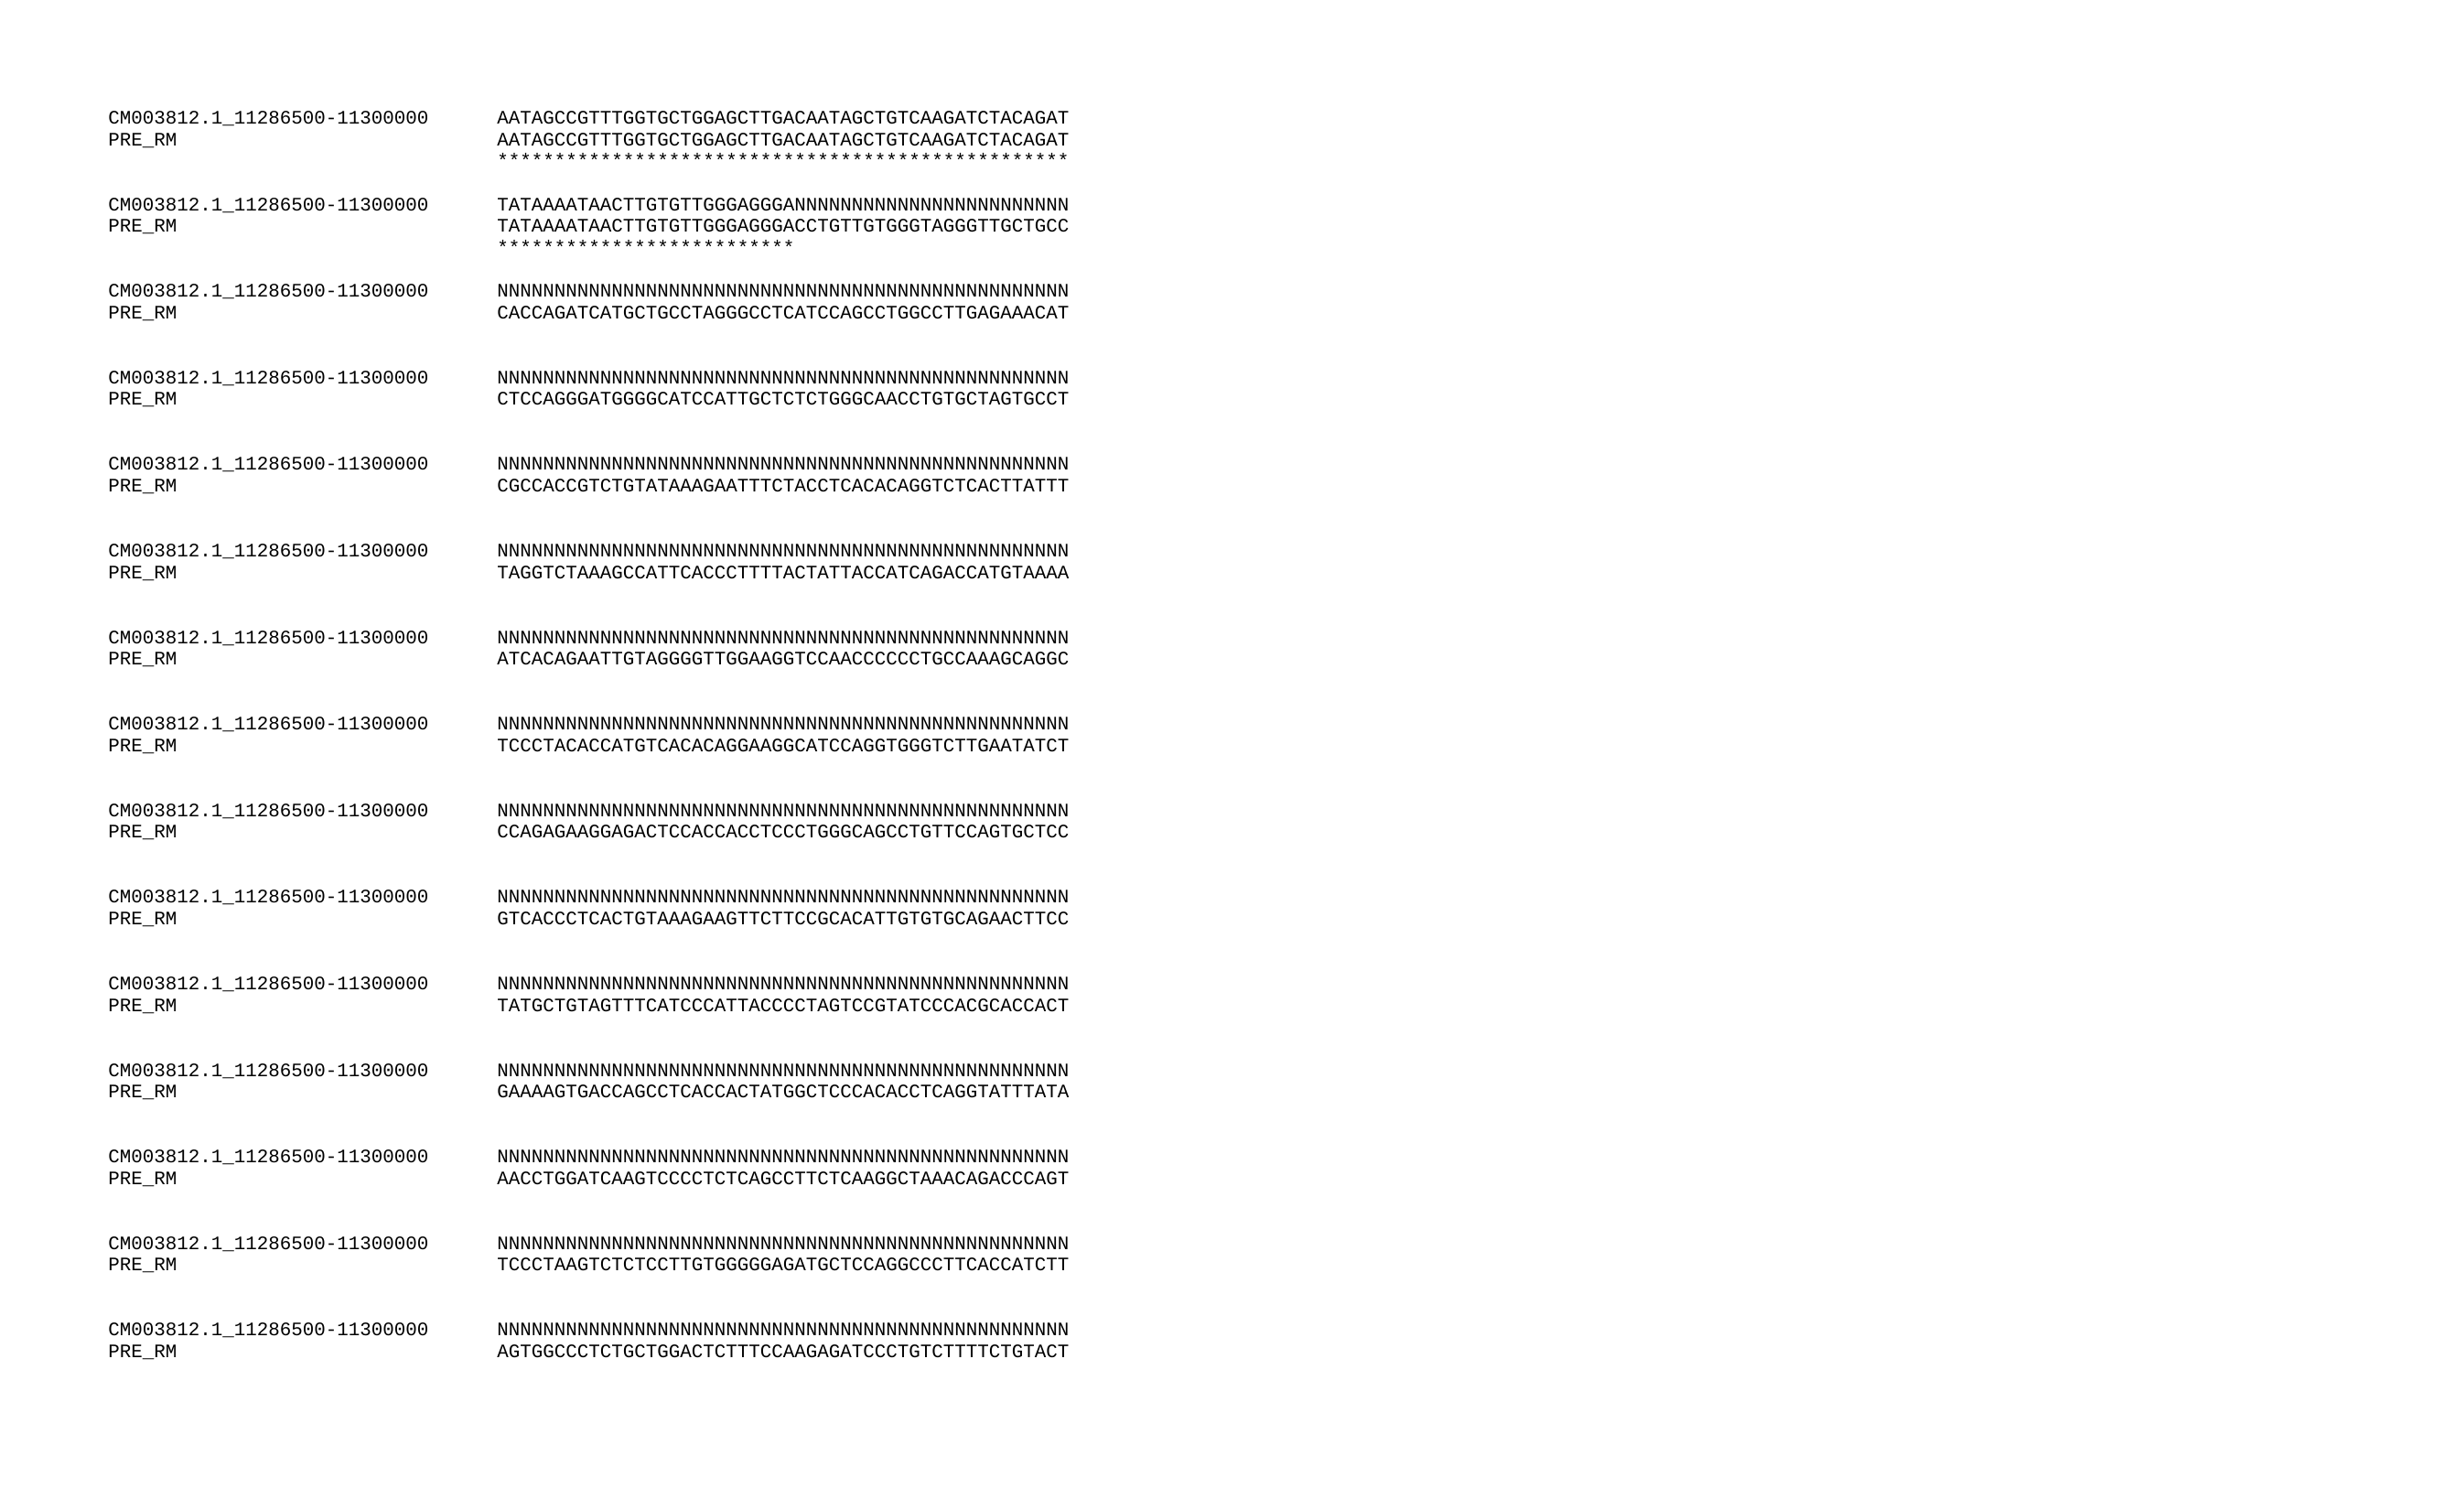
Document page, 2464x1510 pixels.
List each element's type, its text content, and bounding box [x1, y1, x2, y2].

text PRE_RM CACCAGATCATGCTGCCTAGGGCCTCATCCAGCCTGGCCTTGAGAAACAT [108, 303, 2355, 324]
text PRE_RM GTCACCCTCACTGTAAAGAAGTTCTTCCGCACATTGTGTGCAGAACTTCC [108, 909, 2355, 931]
text CM003812.1_11286500-11300000 AATAGCCGTTTGGTGCTGGAGCTTGACAATAGCTGTCAAGATCTACAGAT [108, 108, 2355, 130]
text PRE_RM AATAGCCGTTTGGTGCTGGAGCTTGACAATAGCTGTCAAGATCTACAGAT [108, 130, 2355, 151]
text CM003812.1_11286500-11300000 NNNNNNNNNNNNNNNNNNNNNNNNNNNNNNNNNNNNNNNNNNNNNNNNNN [108, 1147, 2355, 1169]
text CM003812.1_11286500-11300000 TATAAAATAACTTGTGTTGGGAGGGANNNNNNNNNNNNNNNNNNNNNNNN [108, 195, 2355, 216]
text CM003812.1_11286500-11300000 NNNNNNNNNNNNNNNNNNNNNNNNNNNNNNNNNNNNNNNNNNNNNNNNNN [108, 1320, 2355, 1342]
text CM003812.1_11286500-11300000 NNNNNNNNNNNNNNNNNNNNNNNNNNNNNNNNNNNNNNNNNNNNNNNNNN [108, 281, 2355, 303]
text PRE_RM AACCTGGATCAAGTCCCCTCTCAGCCTTCTCAAGGCTAAACAGACCCAGT [108, 1169, 2355, 1190]
text PRE_RM ATCACAGAATTGTAGGGGTTGGAAGGTCCAACCCCCCTGCCAAAGCAGGC [108, 649, 2355, 671]
text PRE_RM CTCCAGGGATGGGGCATCCATTGCTCTCTGGGCAACCTGTGCTAGTGCCT [108, 390, 2355, 411]
text PRE_RM GAAAAGTGACCAGCCTCACCACTATGGCTCCCACACCTCAGGTATTTATA [108, 1082, 2355, 1104]
text CM003812.1_11286500-11300000 NNNNNNNNNNNNNNNNNNNNNNNNNNNNNNNNNNNNNNNNNNNNNNNNNN [108, 1060, 2355, 1082]
text ************************************************** [108, 151, 2355, 173]
text CM003812.1_11286500-11300000 NNNNNNNNNNNNNNNNNNNNNNNNNNNNNNNNNNNNNNNNNNNNNNNNNN [108, 628, 2355, 649]
text PRE_RM TATAAAATAACTTGTGTTGGGAGGGACCTGTTGTGGGTAGGGTTGCTGCC [108, 216, 2355, 238]
text CM003812.1_11286500-11300000 NNNNNNNNNNNNNNNNNNNNNNNNNNNNNNNNNNNNNNNNNNNNNNNNNN [108, 714, 2355, 736]
text CM003812.1_11286500-11300000 NNNNNNNNNNNNNNNNNNNNNNNNNNNNNNNNNNNNNNNNNNNNNNNNNN [108, 541, 2355, 563]
text CM003812.1_11286500-11300000 NNNNNNNNNNNNNNNNNNNNNNNNNNNNNNNNNNNNNNNNNNNNNNNNNN [108, 887, 2355, 909]
text PRE_RM CCAGAGAAGGAGACTCCACCACCTCCCTGGGCAGCCTGTTCCAGTGCTCC [108, 822, 2355, 844]
text CM003812.1_11286500-11300000 NNNNNNNNNNNNNNNNNNNNNNNNNNNNNNNNNNNNNNNNNNNNNNNNNN [108, 368, 2355, 390]
text PRE_RM TAGGTCTAAAGCCATTCACCCTTTTACTATTACCATCAGACCATGTAAAA [108, 563, 2355, 584]
text PRE_RM TCCCTACACCATGTCACACAGGAAGGCATCCAGGTGGGTCTTGAATATCT [108, 736, 2355, 757]
text CM003812.1_11286500-11300000 NNNNNNNNNNNNNNNNNNNNNNNNNNNNNNNNNNNNNNNNNNNNNNNNNN [108, 1234, 2355, 1255]
text CM003812.1_11286500-11300000 NNNNNNNNNNNNNNNNNNNNNNNNNNNNNNNNNNNNNNNNNNNNNNNNNN [108, 454, 2355, 476]
text CM003812.1_11286500-11300000 NNNNNNNNNNNNNNNNNNNNNNNNNNNNNNNNNNNNNNNNNNNNNNNNNN [108, 974, 2355, 996]
text PRE_RM CGCCACCGTCTGTATAAAGAATTTCTACCTCACACAGGTCTCACTTATTT [108, 476, 2355, 498]
text PRE_RM TCCCTAAGTCTCTCCTTGTGGGGGAGATGCTCCAGGCCCTTCACCATCTT [108, 1255, 2355, 1277]
text PRE_RM TATGCTGTAGTTTCATCCCATTACCCCTAGTCCGTATCCCACGCACCACT [108, 996, 2355, 1017]
text CM003812.1_11286500-11300000 NNNNNNNNNNNNNNNNNNNNNNNNNNNNNNNNNNNNNNNNNNNNNNNNNN [108, 801, 2355, 822]
text PRE_RM AGTGGCCCTCTGCTGGACTCTTTCCAAGAGATCCCTGTCTTTTCTGTACT [108, 1342, 2355, 1363]
text ************************** [108, 238, 2355, 260]
